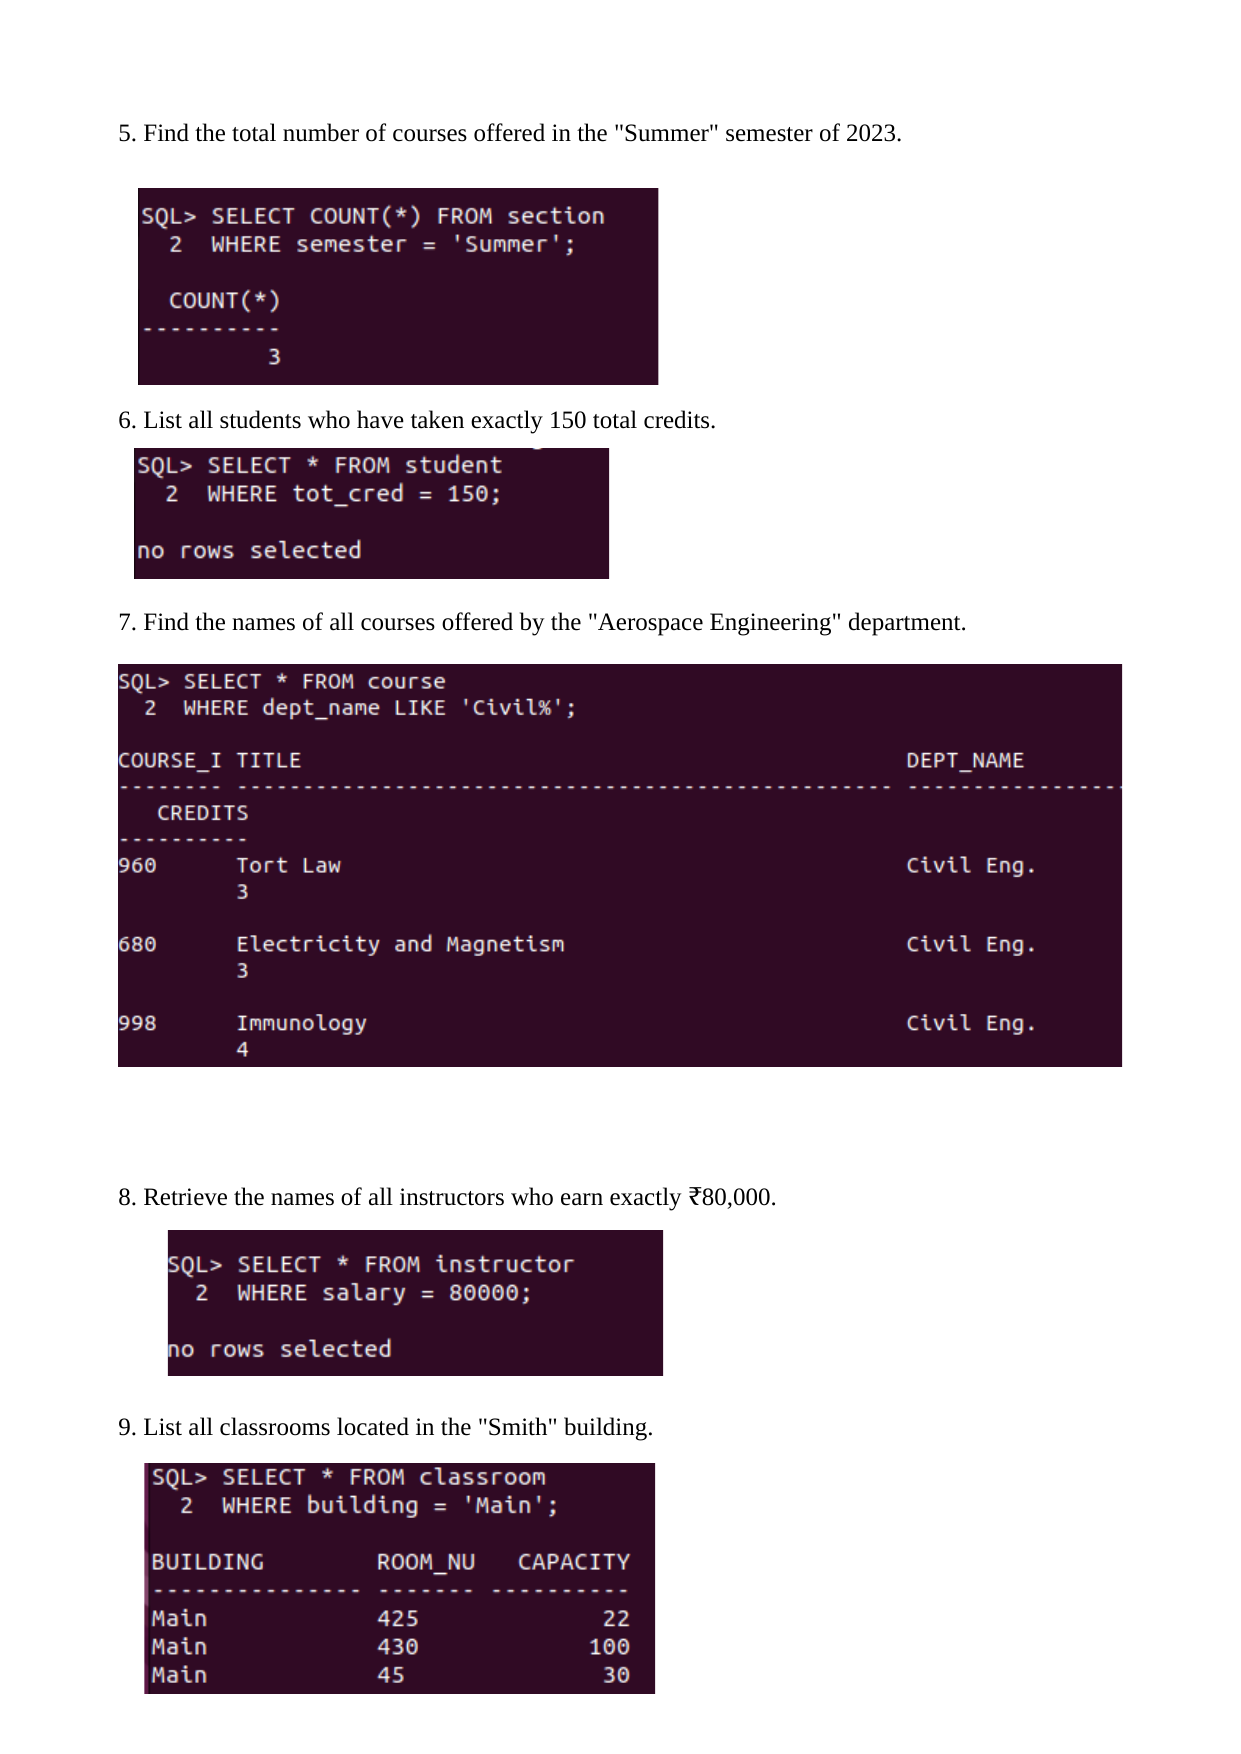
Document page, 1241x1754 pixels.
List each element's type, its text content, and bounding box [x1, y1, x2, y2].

picture [138, 188, 659, 385]
text 8. Retrieve the names of all instructors who earn exactly ₹80,000. [118, 1182, 1122, 1211]
picture [118, 664, 1123, 1067]
text 5. Find the total number of courses offered in the "Summer" semester of 2023. [118, 118, 1122, 147]
picture [144, 1463, 656, 1694]
text 6. List all students who have taken exactly 150 total credits. [118, 406, 1122, 434]
text 7. Find the names of all courses offered by the "Aerospace Engineering" department. [118, 607, 1122, 636]
picture [134, 448, 610, 579]
picture [167, 1230, 664, 1376]
text 9. List all classrooms located in the "Smith" building. [118, 1412, 1122, 1441]
